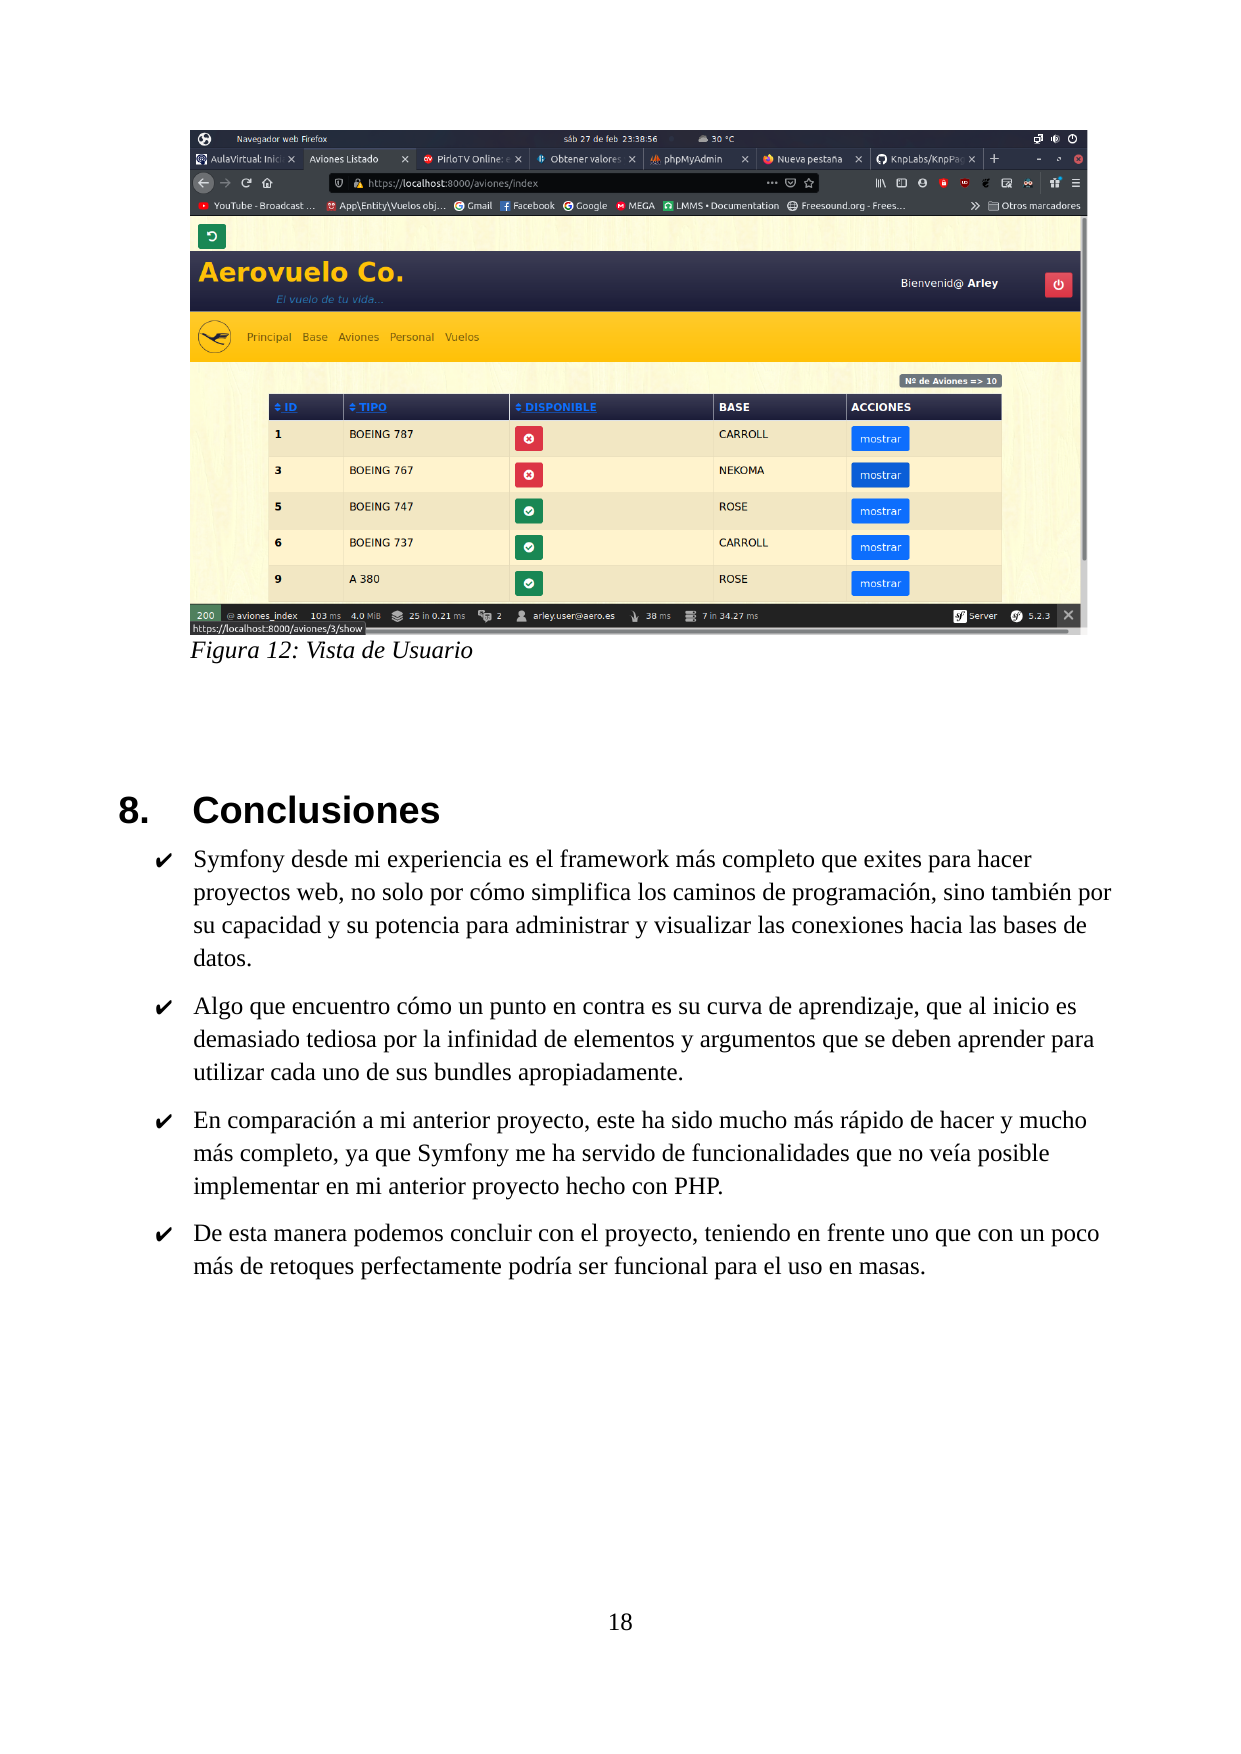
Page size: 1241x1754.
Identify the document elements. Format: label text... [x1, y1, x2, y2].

text Figura 12: Vista de Usuario [190, 635, 1088, 664]
list Symfony desde mi experiencia es el framework más completo que exites para hacer proyectos web, no solo por cómo simplifica los caminos de programación, sino también por su capacidad y su potencia para administrar y visualizar las conexiones hacia las bases de datos. [156, 844, 1122, 972]
list De esta manera podemos concluir con el proyecto, teniendo en frente uno que con un poco más de retoques perfectamente podría ser funcional para el uso en masas. [156, 1218, 1122, 1280]
list En comparación a mi anterior proyecto, este ha sido mucho más rápido de hacer y mucho más completo, ya que Symfony me ha servido de funcionalidades que no veía posible implementar en mi anterior proyecto hecho con PHP. [156, 1105, 1122, 1199]
picture [190, 130, 1088, 635]
subtitle Conclusiones [118, 788, 1122, 832]
list Algo que encuentro cómo un punto en contra es su curva de aprendizaje, que al inicio es demasiado tediosa por la infinidad de elementos y argumentos que se deben aprender para utilizar cada uno de sus bundles apropiadamente. [156, 991, 1122, 1086]
